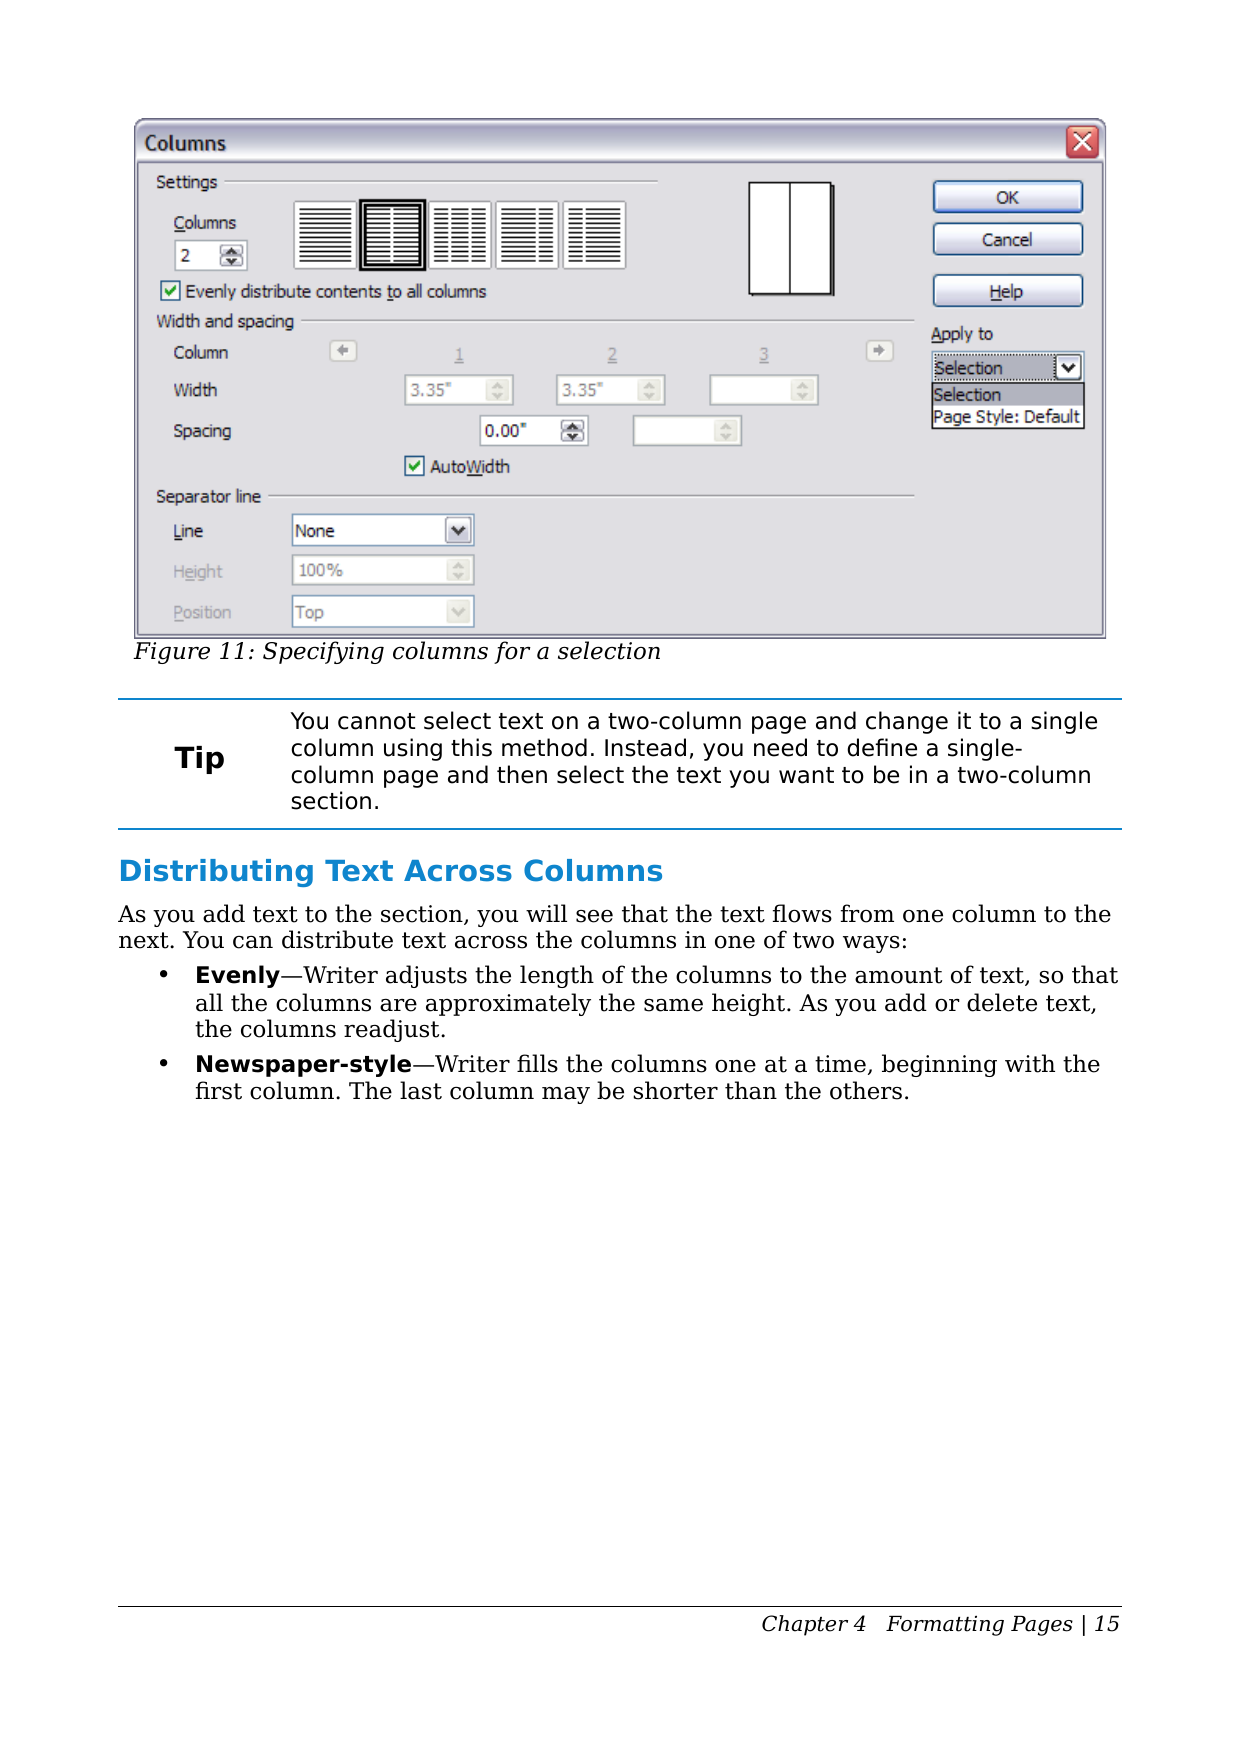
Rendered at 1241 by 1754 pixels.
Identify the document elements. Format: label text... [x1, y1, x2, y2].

table_header You cannot select text on a two-column page and change it to a single column using this method. Instead, you need to define a single-column page and then select the text you want to be in a two-column section. [281, 700, 1122, 828]
list Evenly—Writer adjusts the length of the columns to the amount of text, so that all the columns are approximately the same height. As you add or delete text, the columns readjust. [156, 961, 1122, 1043]
picture [134, 118, 1107, 639]
text Figure 11: Specifying columns for a selection [134, 639, 1106, 665]
list As you add text to the section, you will see that the text flows from one column to the next. You can distribute text across the columns in one of two ways: [118, 901, 1122, 954]
list Newspaper-style—Writer fills the columns one at a time, beginning with the first column. The last column may be shorter than the others. [156, 1049, 1122, 1105]
table_header Tip [118, 700, 281, 828]
subtitle Distributing Text Across Columns [118, 854, 1122, 888]
